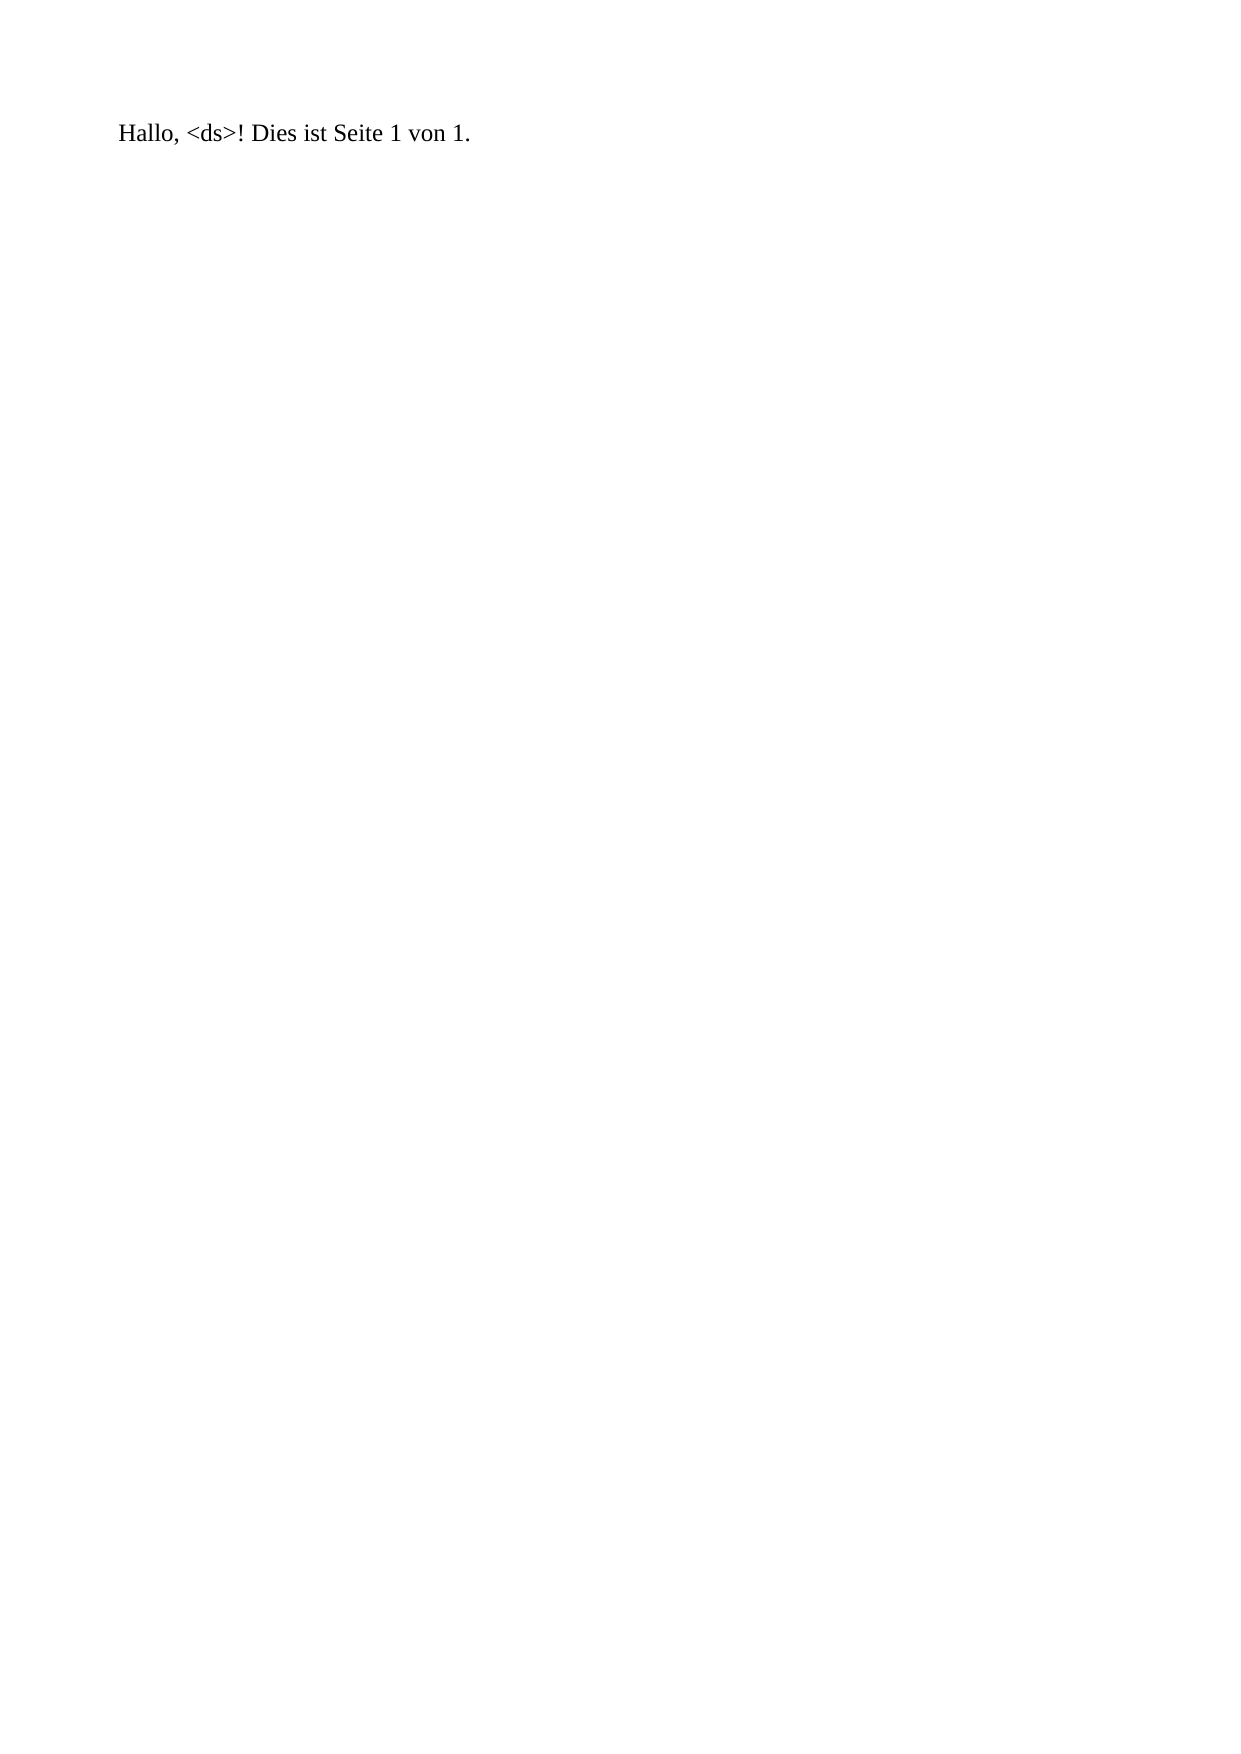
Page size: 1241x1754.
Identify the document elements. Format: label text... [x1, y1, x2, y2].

text Hallo, <ds>! Dies ist Seite 1 von 1. [118, 118, 1122, 147]
